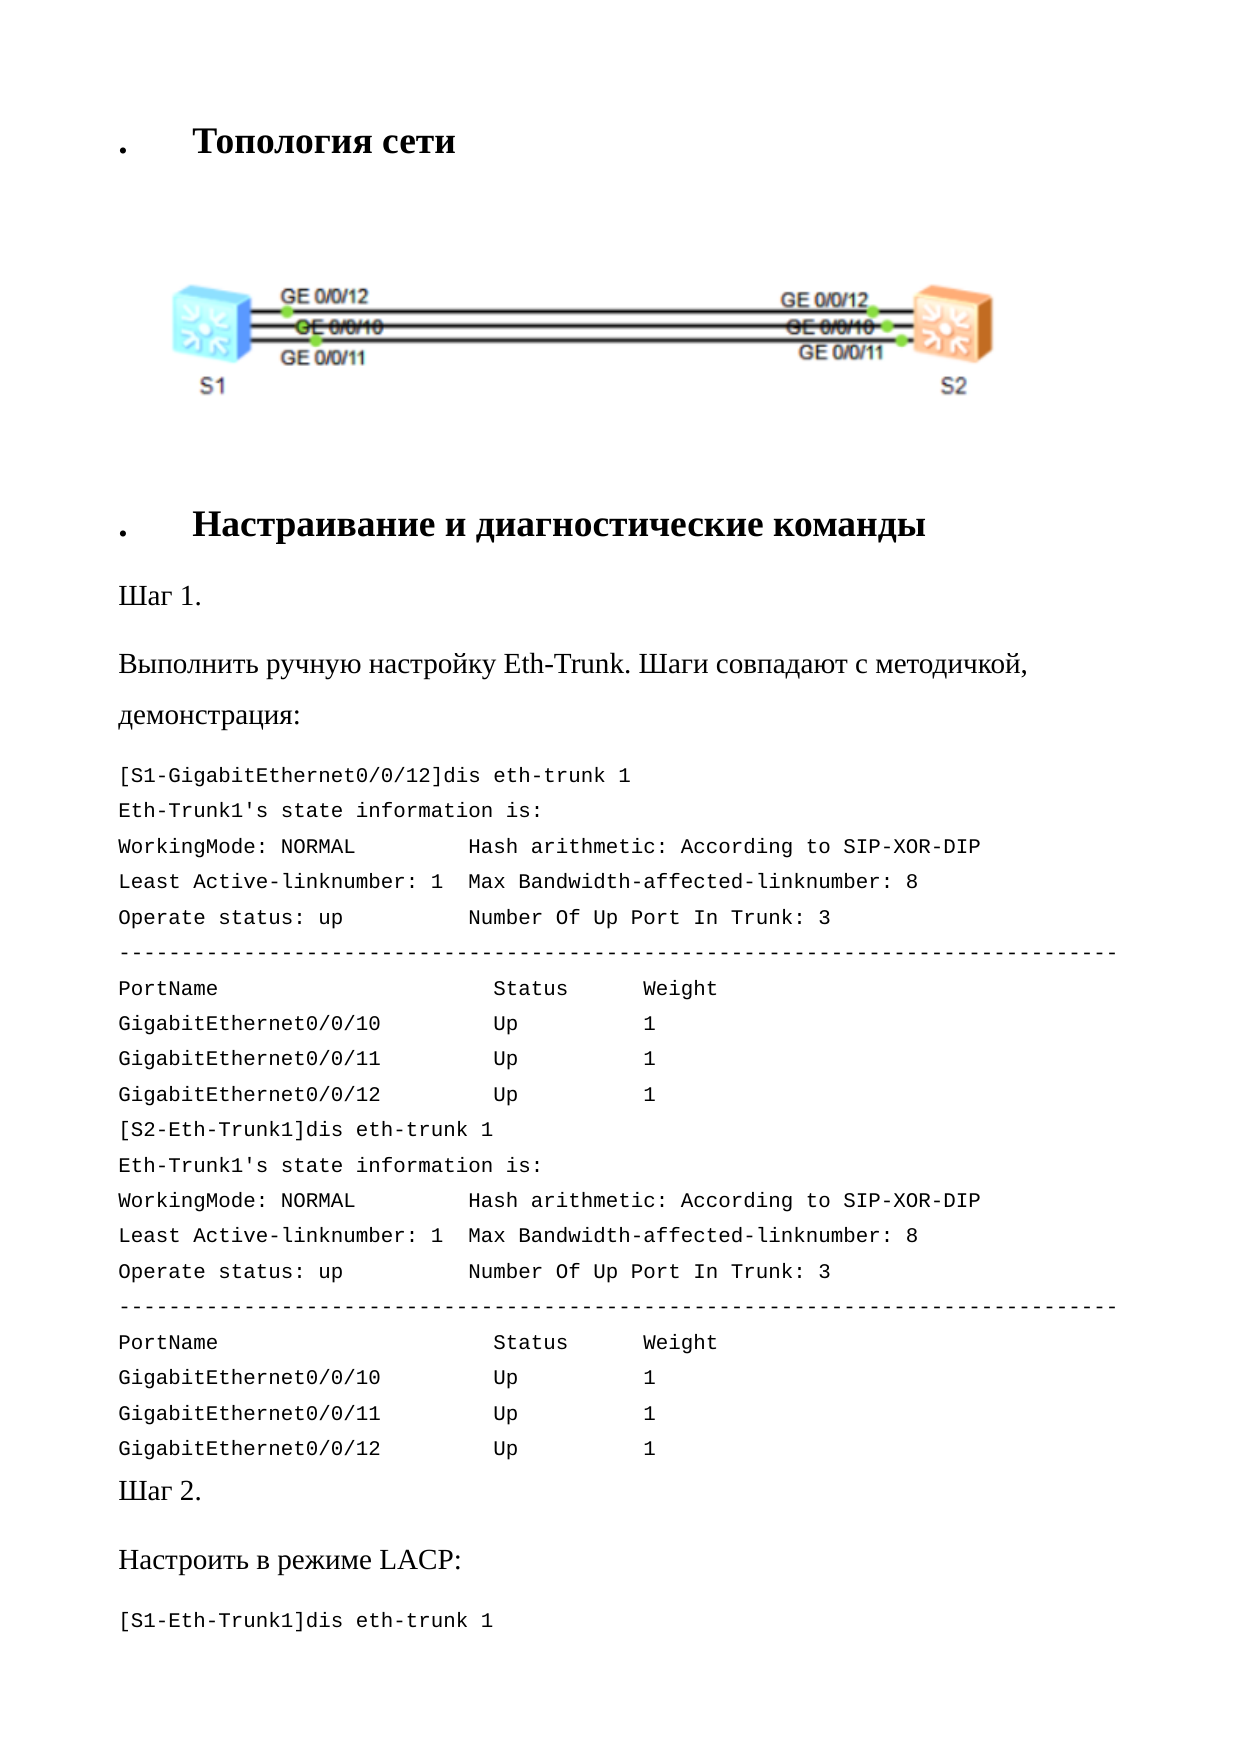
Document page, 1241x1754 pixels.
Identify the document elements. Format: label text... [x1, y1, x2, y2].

text WorkingMode: NORMAL Hash arithmetic: According to SIP-XOR-DIP [118, 836, 1122, 859]
text Operate status: up Number Of Up Port In Trunk: 3 [118, 907, 1122, 930]
text GigabitEthernet0/0/12 Up 1 [118, 1084, 1122, 1107]
text GigabitEthernet0/0/10 Up 1 [118, 1367, 1122, 1391]
subtitle Настраивание и диагностические команды [118, 501, 1122, 544]
text GigabitEthernet0/0/11 Up 1 [118, 1403, 1122, 1426]
text [S1-Eth-Trunk1]dis eth-trunk 1 [118, 1610, 1122, 1634]
text WorkingMode: NORMAL Hash arithmetic: According to SIP-XOR-DIP [118, 1190, 1122, 1214]
text Least Active-linknumber: 1 Max Bandwidth-affected-linknumber: 8 [118, 1226, 1122, 1249]
text Выполнить ручную настройку Eth-Trunk. Шаги совпадают с методичкой, демонстрация: [118, 646, 1122, 730]
text Operate status: up Number Of Up Port In Trunk: 3 [118, 1261, 1122, 1284]
text GigabitEthernet0/0/10 Up 1 [118, 1013, 1122, 1037]
text GigabitEthernet0/0/12 Up 1 [118, 1438, 1122, 1462]
subtitle Топология сети [118, 118, 1122, 161]
text Настроить в режиме LACP: [118, 1542, 1122, 1575]
text PortName Status Weight [118, 1332, 1122, 1355]
text [S1-GigabitEthernet0/0/12]dis eth-trunk 1 [118, 765, 1122, 789]
text Eth-Trunk1's state information is: [118, 801, 1122, 824]
text Eth-Trunk1's state information is: [118, 1155, 1122, 1178]
text PortName Status Weight [118, 978, 1122, 1001]
text -------------------------------------------------------------------------------- [118, 942, 1122, 966]
text Least Active-linknumber: 1 Max Bandwidth-affected-linknumber: 8 [118, 871, 1122, 895]
text -------------------------------------------------------------------------------- [118, 1296, 1122, 1320]
text Шаг 1. [118, 578, 1122, 612]
picture [118, 195, 1056, 446]
text [S2-Eth-Trunk1]dis eth-trunk 1 [118, 1119, 1122, 1143]
text Шаг 2. [118, 1473, 1122, 1507]
text GigabitEthernet0/0/11 Up 1 [118, 1048, 1122, 1072]
